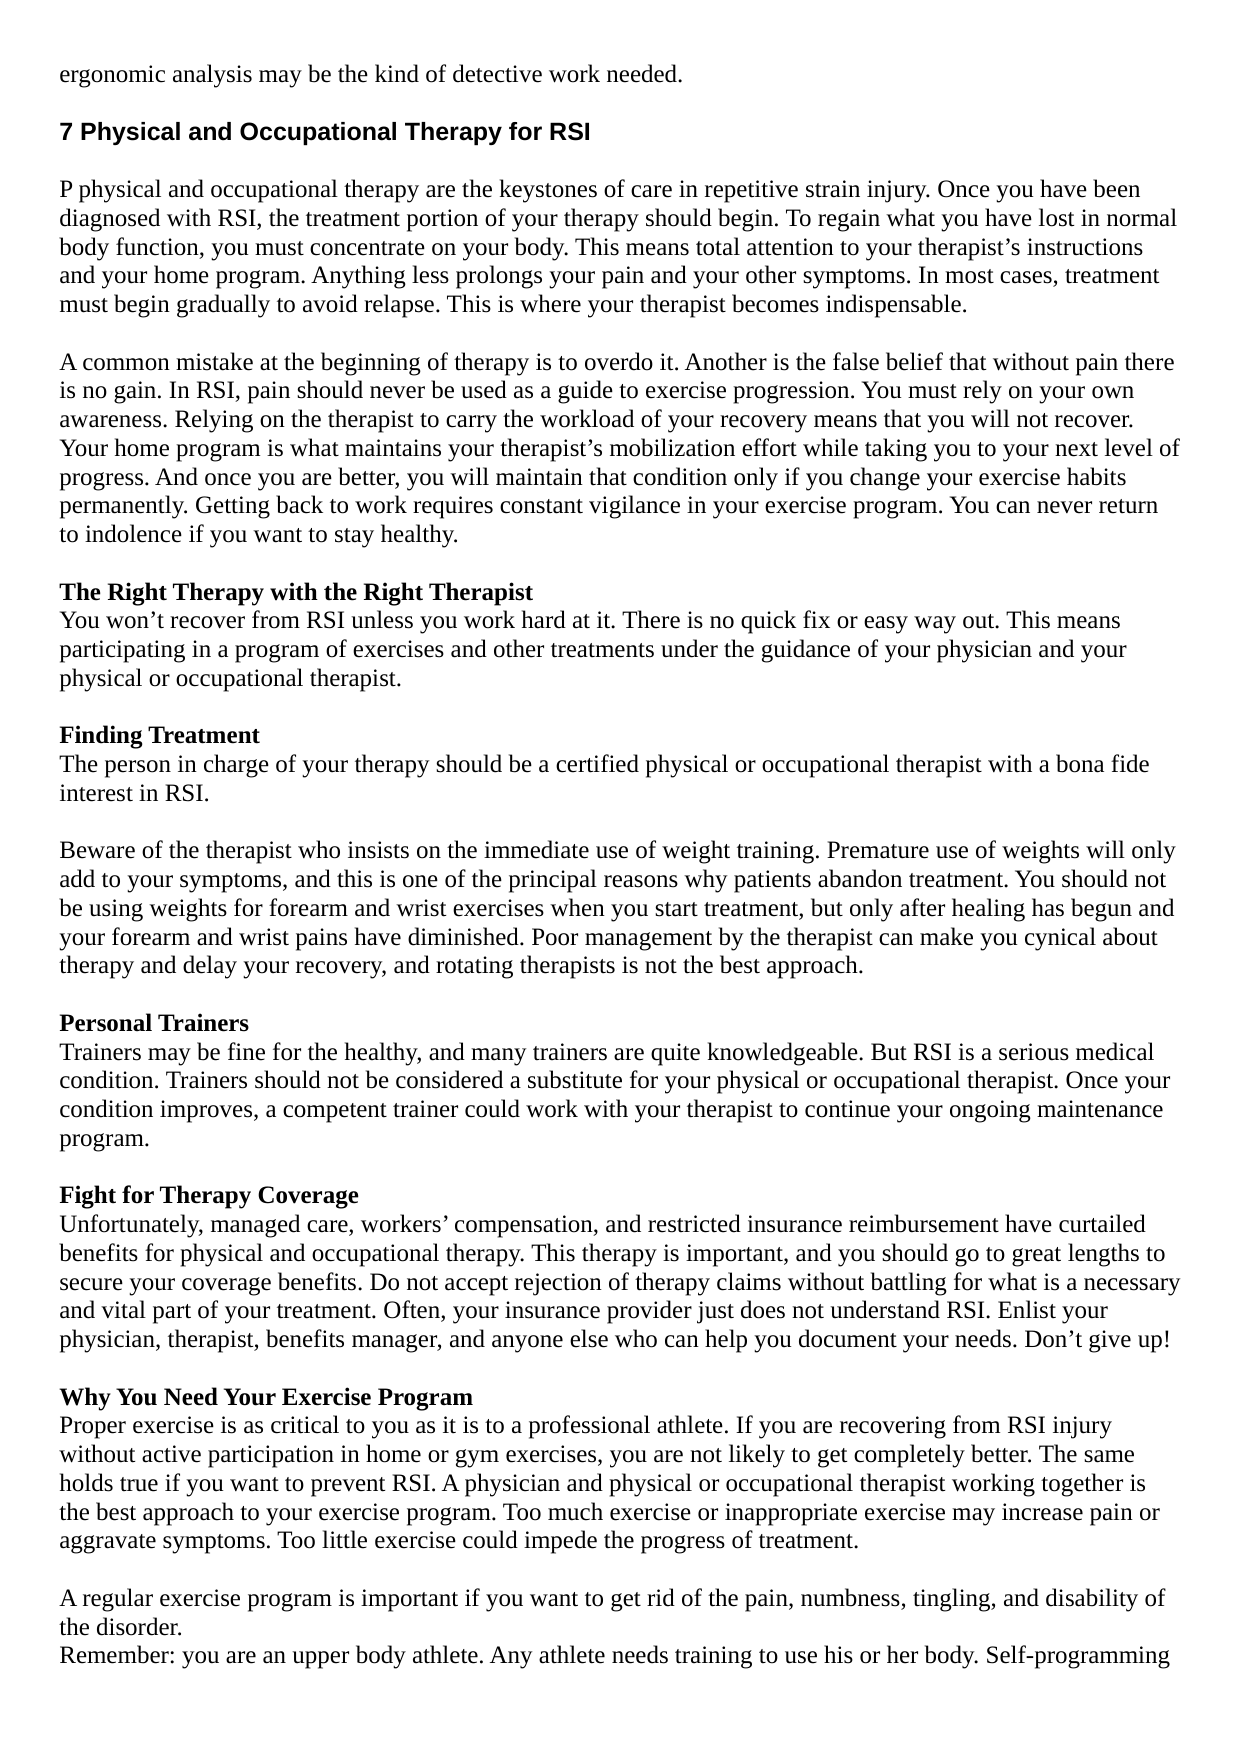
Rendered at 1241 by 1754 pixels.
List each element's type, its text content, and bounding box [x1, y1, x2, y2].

text You won’t recover from RSI unless you work hard at it. There is no quick fix or easy way out. This means participating in a program of exercises and other treatments under the guidance of your physician and your physical or occupational therapist. [59, 605, 1181, 692]
text Beware of the therapist who insists on the immediate use of weight training. Premature use of weights will only add to your symptoms, and this is one of the principal reasons why patients abandon treatment. You should not be using weights for forearm and wrist exercises when you start treatment, but only after healing has begun and your forearm and wrist pains have diminished. Poor management by the therapist can make you cynical about therapy and delay your recovery, and rotating therapists is not the best approach. [59, 835, 1181, 979]
text A regular exercise program is important if you want to get rid of the pain, numbness, tingling, and disability of the disorder. [59, 1583, 1181, 1640]
text The Right Therapy with the Right Therapist [59, 577, 1181, 605]
text A common mistake at the beginning of therapy is to overdo it. Another is the false belief that without pain there is no gain. In RSI, pain should never be used as a guide to exercise progression. You must rely on your own awareness. Relying on the therapist to carry the workload of your recovery means that you will not recover. Your home program is what maintains your therapist’s mobilization effort while taking you to your next level of progress. And once you are better, you will maintain that condition only if you change your exercise habits permanently. Getting back to work requires constant vigilance in your exercise program. You can never return to indolence if you want to stay healthy. [59, 347, 1181, 548]
text Fight for Therapy Coverage [59, 1180, 1181, 1209]
text ergonomic analysis may be the kind of detective work needed. [59, 59, 1181, 88]
text P physical and occupational therapy are the keystones of care in repetitive strain injury. Once you have been diagnosed with RSI, the treatment portion of your therapy should begin. To regain what you have lost in normal body function, you must concentrate on your body. This means total attention to your therapist’s instructions and your home program. Anything less prolongs your pain and your other symptoms. In most cases, treatment must begin gradually to avoid relapse. This is where your therapist becomes indispensable. [59, 174, 1181, 318]
text Proper exercise is as critical to you as it is to a professional athlete. If you are recovering from RSI injury without active participation in home or gym exercises, you are not likely to get completely better. The same holds true if you want to prevent RSI. A physician and physical or occupational therapist working together is the best approach to your exercise program. Too much exercise or inappropriate exercise may increase pain or aggravate symptoms. Too little exercise could impede the progress of treatment. [59, 1410, 1181, 1554]
text Remember: you are an upper body athlete. Any athlete needs training to use his or her body. Self-programming [59, 1640, 1181, 1669]
text Trainers may be fine for the healthy, and many trainers are quite knowledgeable. But RSI is a serious medical condition. Trainers should not be considered a substitute for your physical or occupational therapist. Once your condition improves, a competent trainer could work with your therapist to continue your ongoing maintenance program. [59, 1037, 1181, 1152]
text Personal Trainers [59, 1008, 1181, 1037]
text The person in charge of your therapy should be a certified physical or occupational therapist with a bona fide interest in RSI. [59, 749, 1181, 807]
text Finding Treatment [59, 720, 1181, 749]
text Unfortunately, managed care, workers’ compensation, and restricted insurance reimbursement have curtailed benefits for physical and occupational therapy. This therapy is important, and you should go to great lengths to secure your coverage benefits. Do not accept rejection of therapy claims without battling for what is a necessary and vital part of your treatment. Often, your insurance provider just does not understand RSI. Enlist your physician, therapist, benefits manager, and anyone else who can help you document your needs. Don’t give up! [59, 1209, 1181, 1353]
text 7 Physical and Occupational Therapy for RSI [59, 117, 1181, 145]
text Why You Need Your Exercise Program [59, 1382, 1181, 1410]
